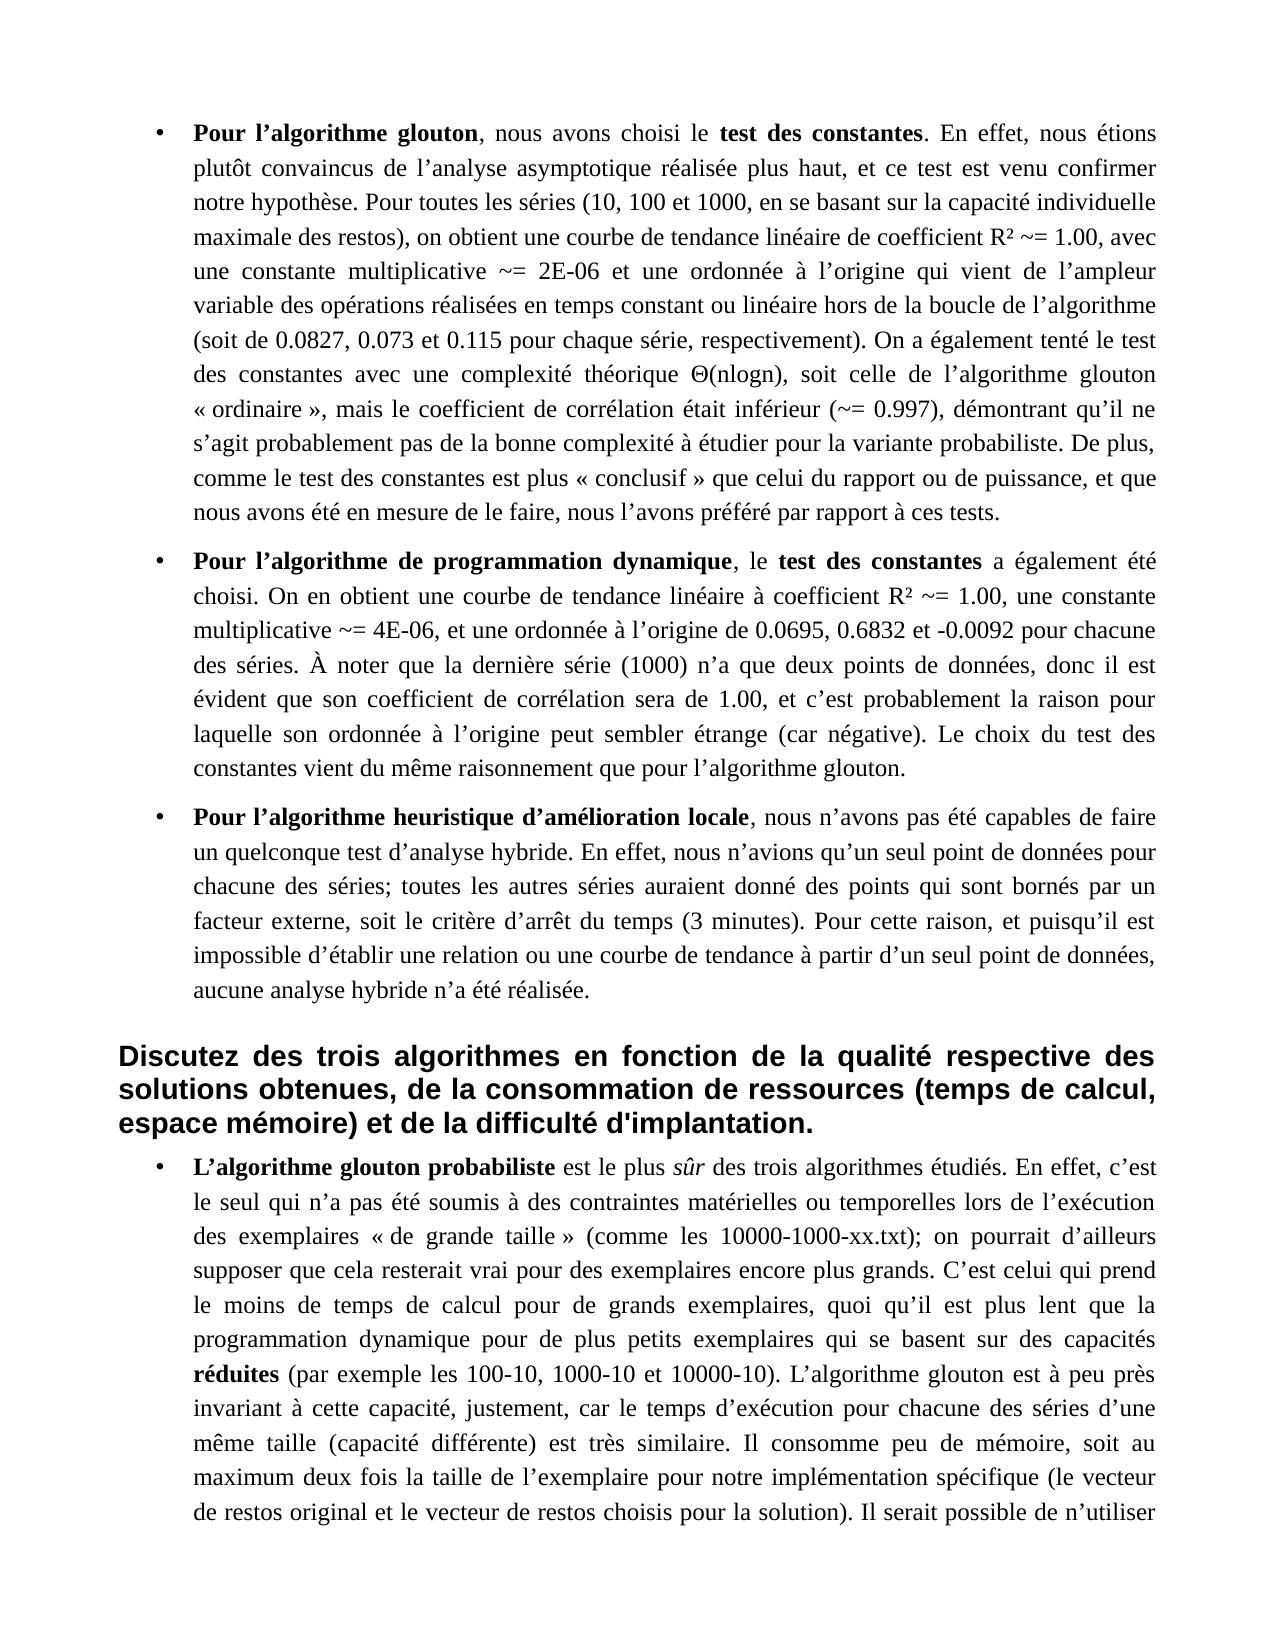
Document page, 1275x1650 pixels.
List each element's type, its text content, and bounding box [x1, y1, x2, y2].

list L’algorithme glouton probabiliste est le plus sûr des trois algorithmes étudiés. En effet, c’est le seul qui n’a pas été soumis à des contraintes matérielles ou temporelles lors de l’exécution des exemplaires « de grande taille » (comme les 10000-1000-xx.txt); on pourrait d’ailleurs supposer que cela resterait vrai pour des exemplaires encore plus grands. C’est celui qui prend le moins de temps de calcul pour de grands exemplaires, quoi qu’il est plus lent que la programmation dynamique pour de plus petits exemplaires qui se basent sur des capacités réduites (par exemple les 100-10, 1000-10 et 10000-10). L’algorithme glouton est à peu près invariant à cette capacité, justement, car le temps d’exécution pour chacune des séries d’une même taille (capacité différente) est très similaire. Il consomme peu de mémoire, soit au maximum deux fois la taille de l’exemplaire pour notre implémentation spécifique (le vecteur de restos original et le vecteur de restos choisis pour la solution). Il serait possible de n’utiliser [156, 1152, 1157, 1526]
list Pour l’algorithme heuristique d’amélioration locale, nous n’avons pas été capables de faire un quelconque test d’analyse hybride. En effet, nous n’avions qu’un seul point de données pour chacune des séries; toutes les autres séries auraient donné des points qui sont bornés par un facteur externe, soit le critère d’arrêt du temps (3 minutes). Pour cette raison, et puisqu’il est impossible d’établir une relation ou une courbe de tendance à partir d’un seul point de données, aucune analyse hybride n’a été réalisée. [156, 802, 1157, 1003]
subtitle Discutez des trois algorithmes en fonction de la qualité respective des solutions obtenues, de la consommation de ressources (temps de calcul, espace mémoire) et de la difficulté d'implantation. [118, 1038, 1157, 1140]
list Pour l’algorithme glouton, nous avons choisi le test des constantes. En effet, nous étions plutôt convaincus de l’analyse asymptotique réalisée plus haut, et ce test est venu confirmer notre hypothèse. Pour toutes les séries (10, 100 et 1000, en se basant sur la capacité individuelle maximale des restos), on obtient une courbe de tendance linéaire de coefficient R² ~= 1.00, avec une constante multiplicative ~= 2E-06 et une ordonnée à l’origine qui vient de l’ampleur variable des opérations réalisées en temps constant ou linéaire hors de la boucle de l’algorithme (soit de 0.0827, 0.073 et 0.115 pour chaque série, respectivement). On a également tenté le test des constantes avec une complexité théorique Θ(nlogn), soit celle de l’algorithme glouton « ordinaire », mais le coefficient de corrélation était inférieur (~= 0.997), démontrant qu’il ne s’agit probablement pas de la bonne complexité à étudier pour la variante probabiliste. De plus, comme le test des constantes est plus « conclusif » que celui du rapport ou de puissance, et que nous avons été en mesure de le faire, nous l’avons préféré par rapport à ces tests. [156, 118, 1157, 526]
list Pour l’algorithme de programmation dynamique, le test des constantes a également été choisi. On en obtient une courbe de tendance linéaire à coefficient R² ~= 1.00, une constante multiplicative ~= 4E-06, et une ordonnée à l’origine de 0.0695, 0.6832 et -0.0092 pour chacune des séries. À noter que la dernière série (1000) n’a que deux points de données, donc il est évident que son coefficient de corrélation sera de 1.00, et c’est probablement la raison pour laquelle son ordonnée à l’origine peut sembler étrange (car négative). Le choix du test des constantes vient du même raisonnement que pour l’algorithme glouton. [156, 546, 1157, 782]
